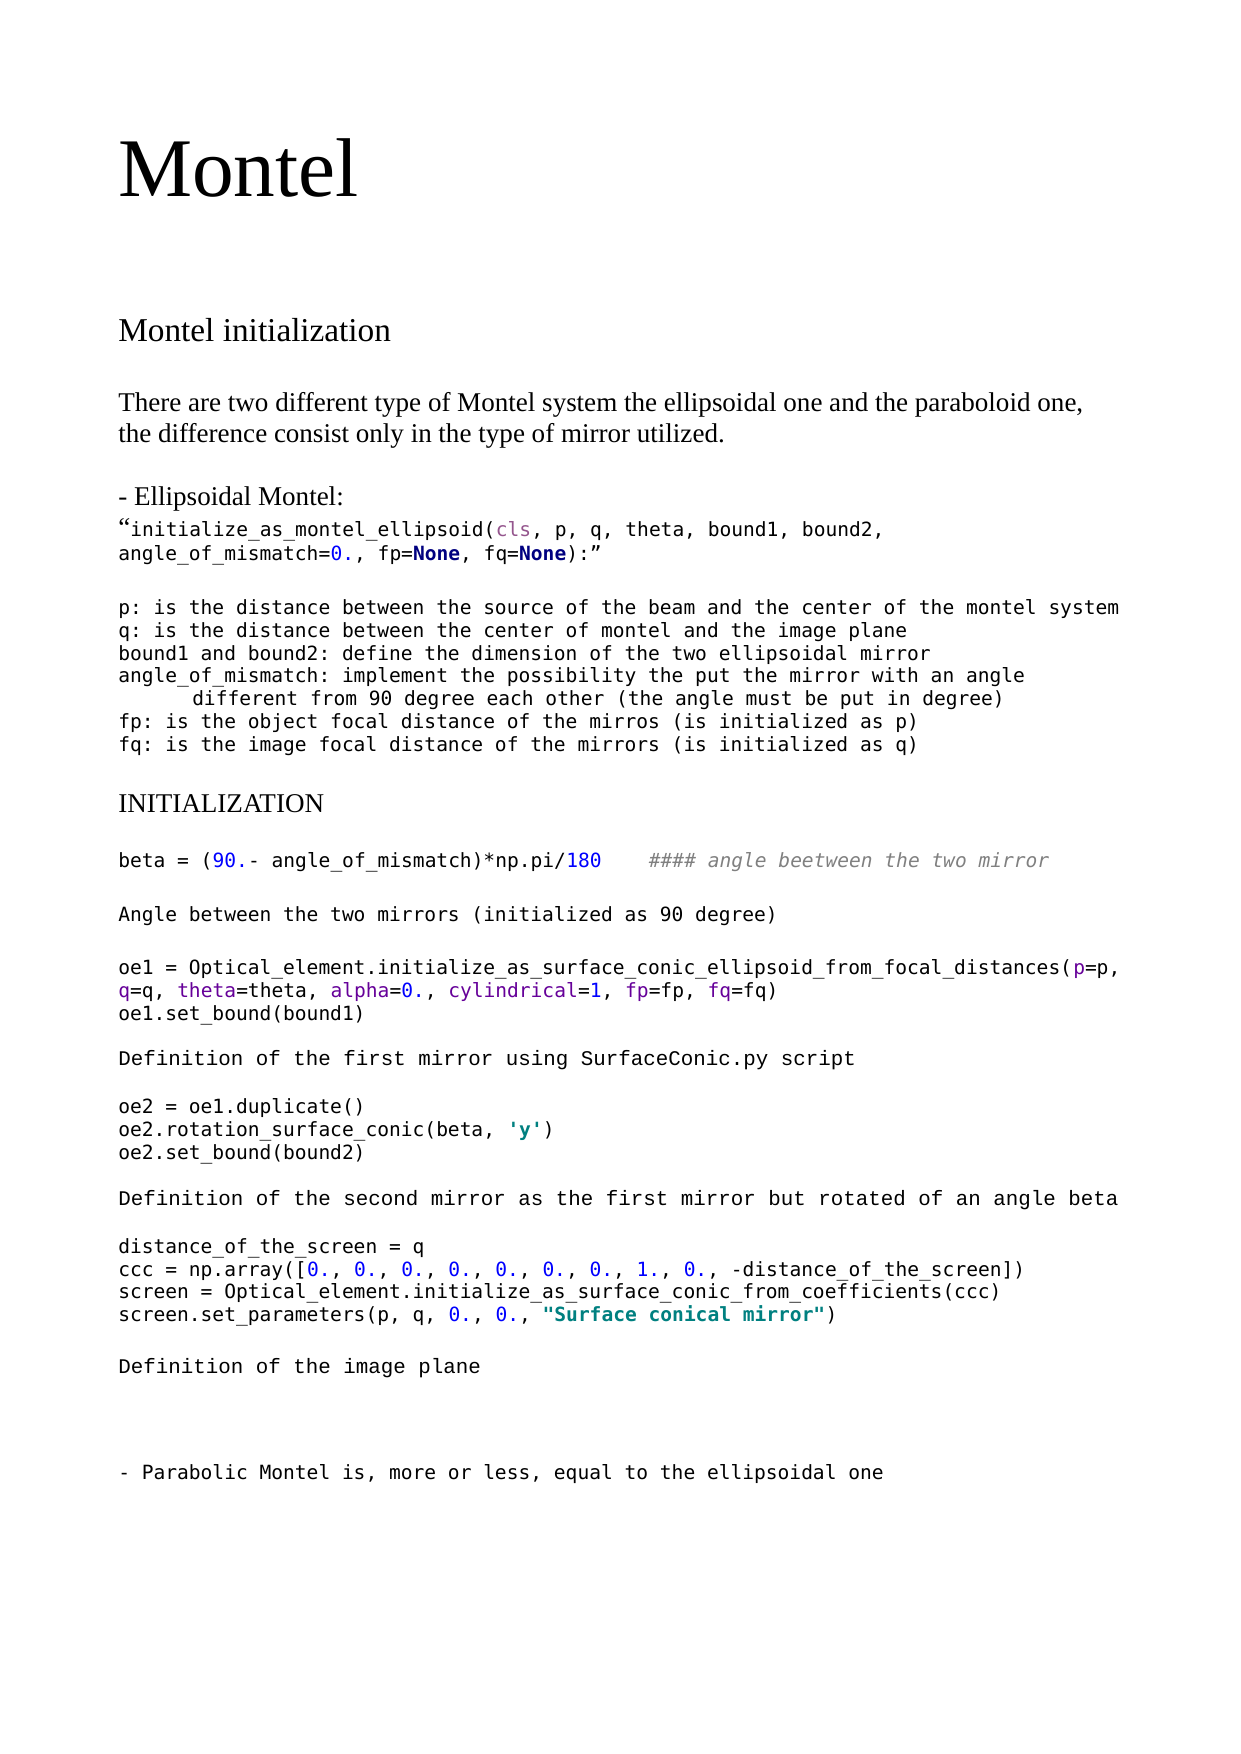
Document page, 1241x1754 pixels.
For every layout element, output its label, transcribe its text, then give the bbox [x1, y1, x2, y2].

text angle_of_mismatch: implement the possibility the put the mirror with an angle different from 90 degree each other (the angle must be put in degree) [118, 664, 1122, 710]
text oe1 = Optical_element.initialize_as_surface_conic_ellipsoid_from_focal_distances(p=p, q=q, theta=theta, alpha=0., cylindrical=1, fp=fp, fq=fq) [118, 956, 1122, 1002]
text - Ellipsoidal Montel: [118, 480, 1122, 511]
text oe2 = oe1.duplicate() [118, 1096, 1122, 1118]
text oe2.set_bound(bound2) [118, 1141, 1122, 1164]
text beta = (90.- angle_of_mismatch)*np.pi/180 #### angle beetween the two mirror [118, 849, 1122, 872]
text “initialize_as_montel_ellipsoid(cls, p, q, theta, bound1, bound2, angle_of_mismatch=0., fp=None, fq=None):” [118, 511, 1122, 565]
text fq: is the image focal distance of the mirrors (is initialized as q) [118, 733, 1122, 756]
text Angle between the two mirrors (initialized as 90 degree) [118, 903, 1122, 926]
text oe1.set_bound(bound1) [118, 1002, 1122, 1025]
text screen.set_parameters(p, q, 0., 0., "Surface conical mirror") [118, 1303, 1122, 1326]
text distance_of_the_screen = q [118, 1235, 1122, 1258]
text Montel [118, 118, 1122, 214]
text screen = Optical_element.initialize_as_surface_conic_from_coefficients(ccc) [118, 1281, 1122, 1303]
text - Parabolic Montel is, more or less, equal to the ellipsoidal one [118, 1461, 1122, 1484]
text ccc = np.array([0., 0., 0., 0., 0., 0., 0., 1., 0., -distance_of_the_screen]) [118, 1258, 1122, 1281]
text There are two different type of Montel system the ellipsoidal one and the paraboloid one, the difference consist only in the type of mirror utilized. [118, 386, 1122, 449]
text p: is the distance between the source of the beam and the center of the montel system [118, 596, 1122, 619]
text bound1 and bound2: define the dimension of the two ellipsoidal mirror [118, 642, 1122, 664]
text Definition of the first mirror using SurfaceConic.py script [118, 1048, 1122, 1072]
text fp: is the object focal distance of the mirros (is initialized as p) [118, 710, 1122, 733]
text oe2.rotation_surface_conic(beta, 'y') [118, 1118, 1122, 1141]
text Definition of the image plane [118, 1356, 1122, 1379]
text q: is the distance between the center of montel and the image plane [118, 619, 1122, 642]
text INITIALIZATION [118, 787, 1122, 818]
text Definition of the second mirror as the first mirror but rotated of an angle beta [118, 1188, 1122, 1211]
text Montel initialization [118, 310, 1122, 348]
